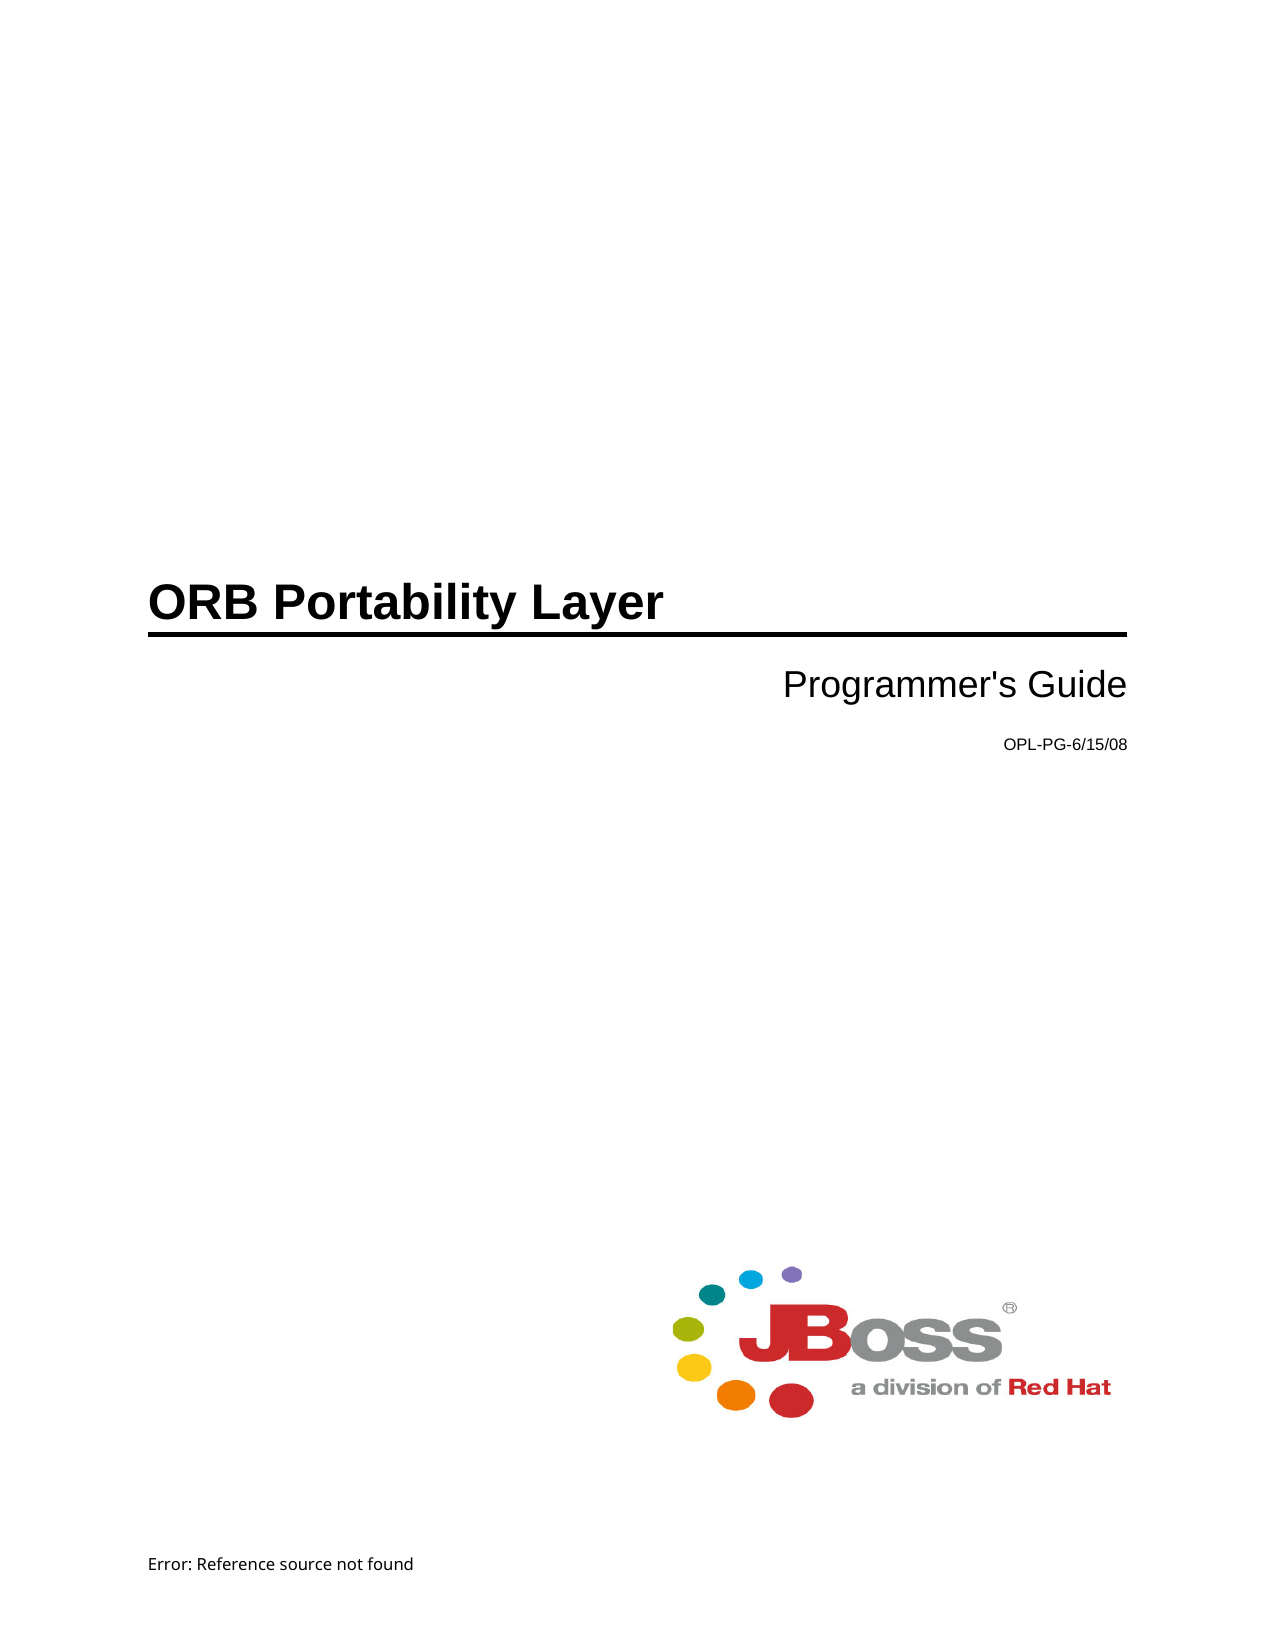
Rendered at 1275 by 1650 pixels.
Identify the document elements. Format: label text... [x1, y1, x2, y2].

title ORB Portability Layer [148, 573, 1127, 632]
text OPL-PG-6/15/08 [148, 735, 1127, 754]
picture [672, 1266, 1111, 1418]
subtitle Programmer's Guide [148, 662, 1127, 706]
